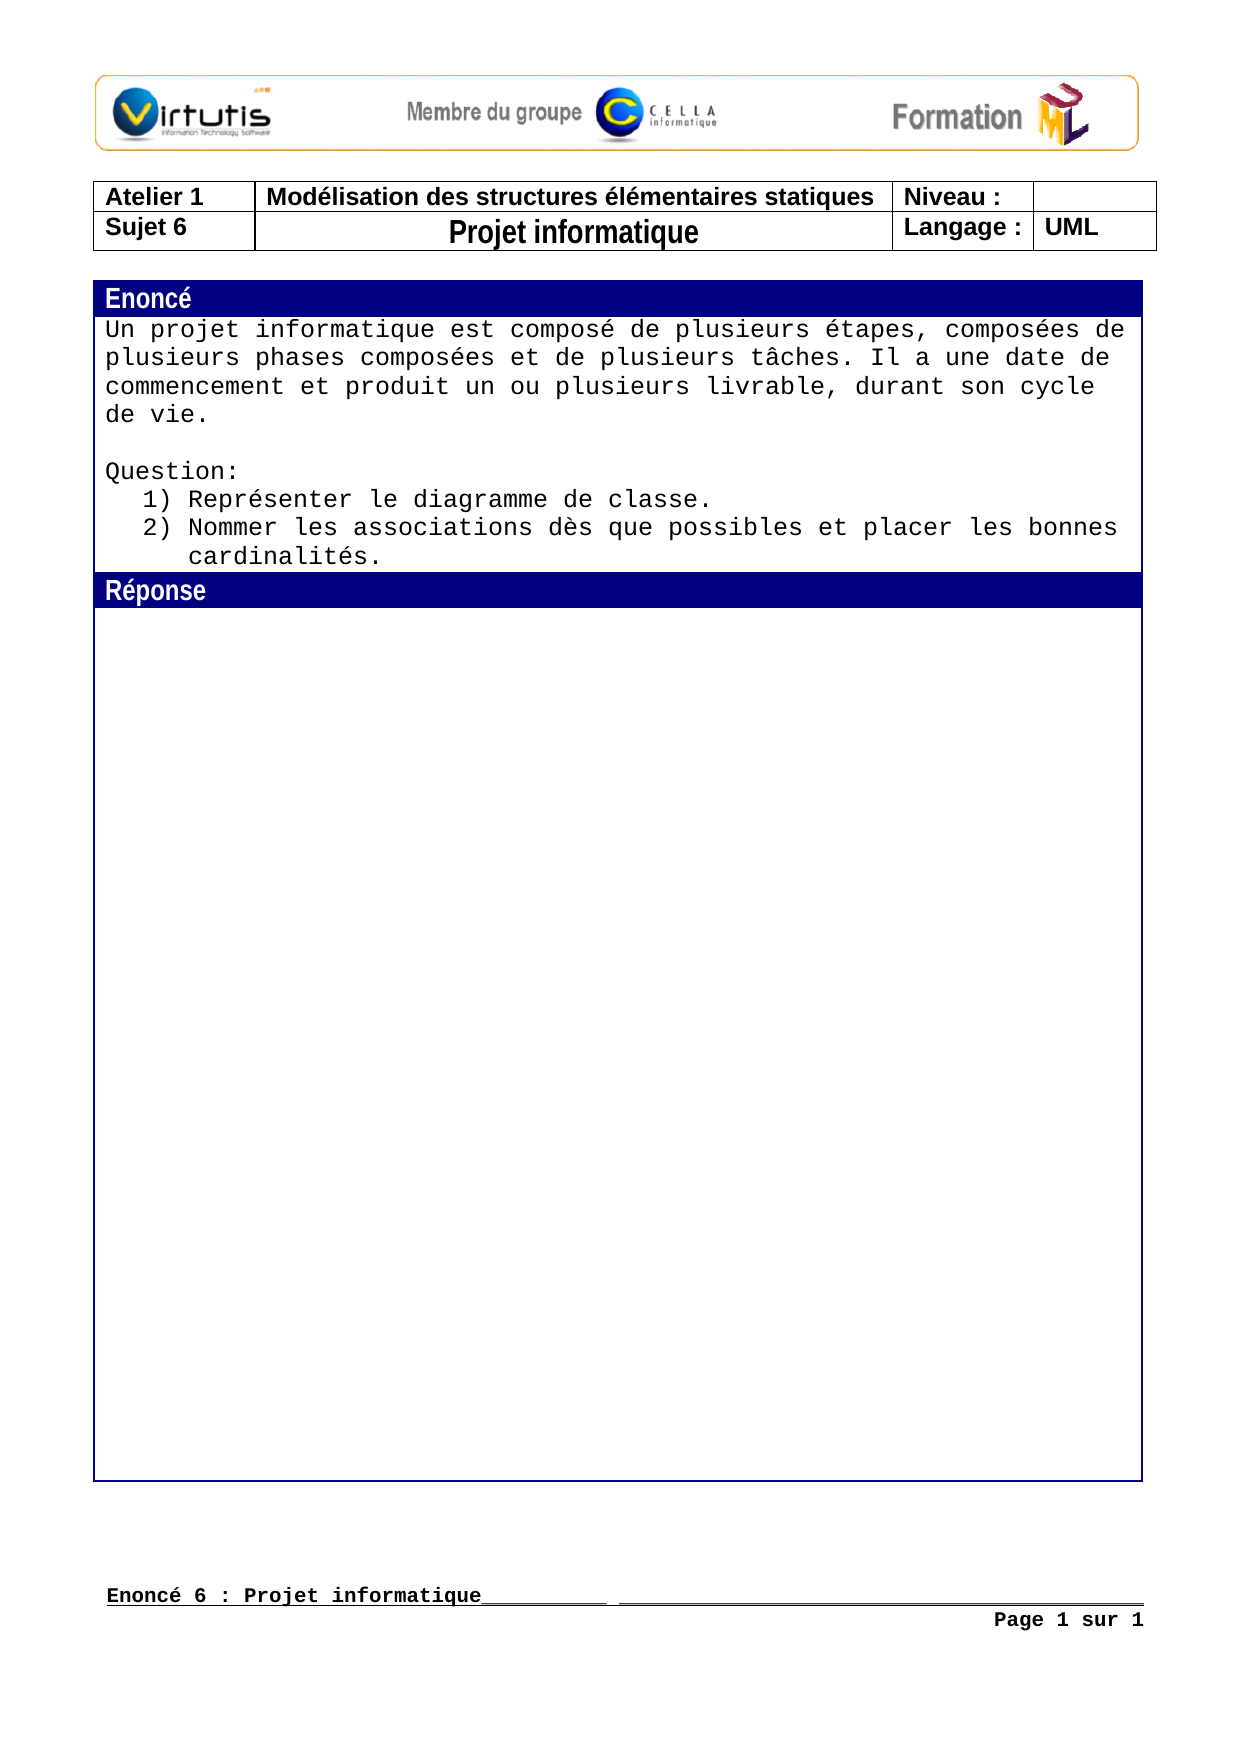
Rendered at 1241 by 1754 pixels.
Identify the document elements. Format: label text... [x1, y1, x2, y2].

table_cell Langage : [893, 212, 1033, 250]
table_header Enoncé [95, 282, 1141, 315]
table_cell Sujet 6 [94, 212, 254, 250]
table_cell Un projet informatique est composé de plusieurs étapes, composées de plusieurs phases composées et de plusieurs tâches. Il a une date de commencement et produit un ou plusieurs livrable, durant son cycle de vie. Question: Représenter le diagramme de classe. Nommer les associations dès que possibles et placer les bonnes cardinalités. [95, 317, 1141, 572]
table_header Niveau : [893, 182, 1033, 211]
table_header Atelier 1 [94, 182, 254, 211]
table_header [1034, 182, 1156, 211]
table_cell Réponse [95, 573, 1141, 607]
table_cell Projet informatique [256, 212, 892, 250]
table_header Modélisation des structures élémentaires statiques [256, 182, 892, 211]
table_cell [95, 608, 1141, 1480]
table_cell UML [1034, 212, 1156, 250]
